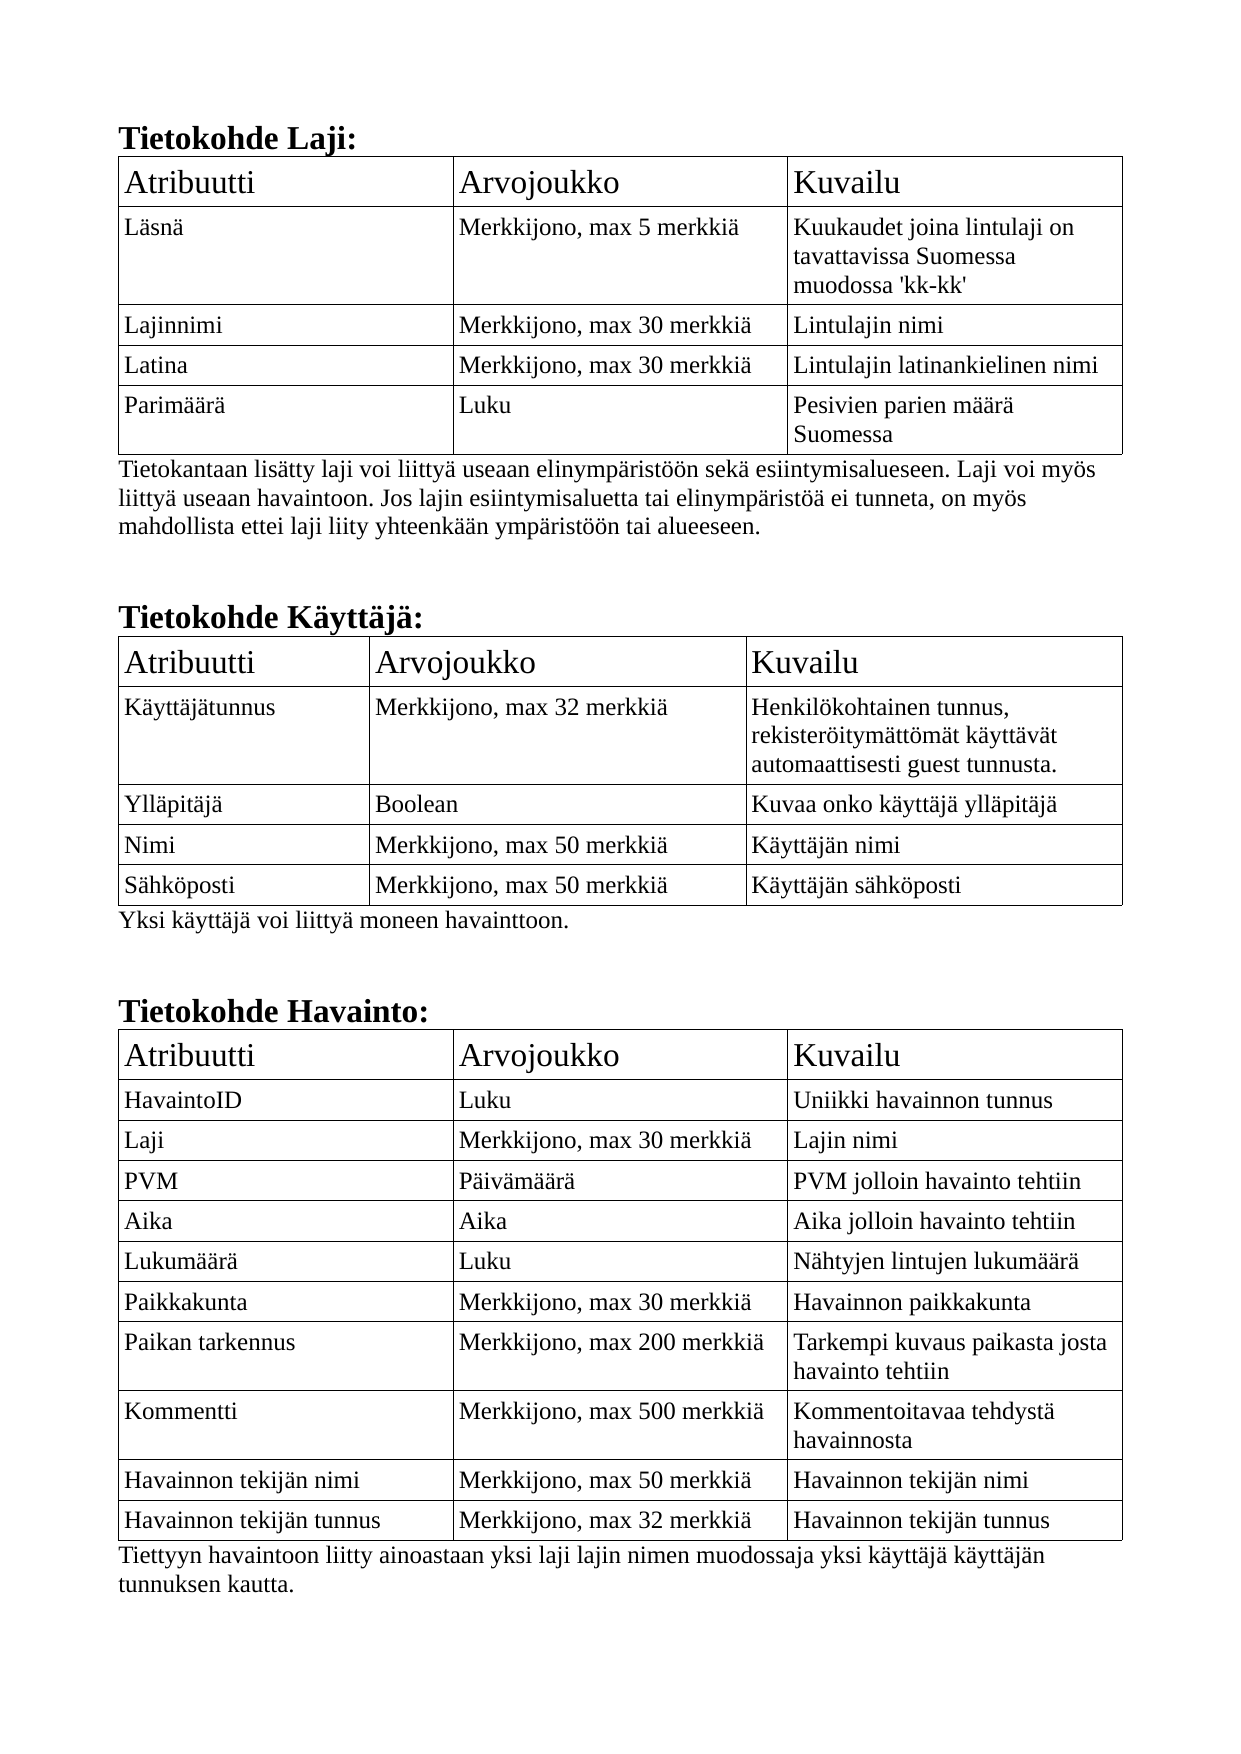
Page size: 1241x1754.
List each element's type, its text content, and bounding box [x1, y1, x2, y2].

table_cell Latina [119, 346, 453, 385]
table_cell Lukumäärä [119, 1242, 453, 1281]
table_cell Ylläpitäjä [119, 785, 369, 824]
table_header Kuvailu [788, 157, 1122, 206]
text Tietokantaan lisätty laji voi liittyä useaan elinympäristöön sekä esiintymisalueseen. Laji voi myös liittyä useaan havaintoon. Jos lajin esiintymisaluetta tai elinympäristöä ei tunneta, on myös mahdollista ettei laji liity yhteenkään ympäristöön tai alueeseen. [118, 455, 1122, 540]
table_cell Merkkijono, max 32 merkkiä [454, 1501, 787, 1540]
text Tietokohde Laji: [118, 118, 1122, 156]
table_cell PVM [119, 1161, 453, 1200]
table_header Arvojoukko [454, 1030, 787, 1079]
table_cell Tarkempi kuvaus paikasta josta havainto tehtiin [788, 1322, 1122, 1390]
table_cell Merkkijono, max 30 merkkiä [454, 305, 787, 344]
table_cell Läsnä [119, 207, 453, 304]
table_cell PVM jolloin havainto tehtiin [788, 1161, 1122, 1200]
table_cell Merkkijono, max 50 merkkiä [370, 865, 746, 905]
table_cell Kuukaudet joina lintulaji on tavattavissa Suomessa muodossa 'kk-kk' [788, 207, 1122, 304]
table_header Atribuutti [119, 1030, 453, 1079]
table_cell Kommentti [119, 1391, 453, 1459]
table_cell Lintulajin nimi [788, 305, 1122, 344]
table_cell Aika jolloin havainto tehtiin [788, 1201, 1122, 1241]
table_cell Merkkijono, max 500 merkkiä [454, 1391, 787, 1459]
table_cell Nähtyjen lintujen lukumäärä [788, 1242, 1122, 1281]
table_cell Merkkijono, max 30 merkkiä [454, 1282, 787, 1321]
table_cell Merkkijono, max 30 merkkiä [454, 1121, 787, 1160]
table_cell Päivämäärä [454, 1161, 787, 1200]
table_cell Aika [119, 1201, 453, 1241]
table_cell Sähköposti [119, 865, 369, 905]
table_cell Lajin nimi [788, 1121, 1122, 1160]
table_header Arvojoukko [454, 157, 787, 206]
table_cell HavaintoID [119, 1080, 453, 1119]
table_cell Havainnon tekijän nimi [788, 1460, 1122, 1499]
table_cell Havainnon tekijän nimi [119, 1460, 453, 1499]
table_cell Kuvaa onko käyttäjä ylläpitäjä [747, 785, 1122, 824]
table_cell Merkkijono, max 50 merkkiä [370, 825, 746, 864]
table_cell Aika [454, 1201, 787, 1241]
table_cell Pesivien parien määrä Suomessa [788, 386, 1122, 454]
table_header Kuvailu [747, 637, 1122, 686]
table_header Atribuutti [119, 637, 369, 686]
table_cell Käyttäjän nimi [747, 825, 1122, 864]
table_cell Kommentoitavaa tehdystä havainnosta [788, 1391, 1122, 1459]
text Yksi käyttäjä voi liittyä moneen havainttoon. [118, 906, 1122, 933]
text Tiettyyn havaintoon liitty ainoastaan yksi laji lajin nimen muodossaja yksi käyttäjä käyttäjän tunnuksen kautta. [118, 1541, 1122, 1597]
table_cell Uniikki havainnon tunnus [788, 1080, 1122, 1119]
table_cell Merkkijono, max 50 merkkiä [454, 1460, 787, 1499]
table_header Arvojoukko [370, 637, 746, 686]
table_cell Parimäärä [119, 386, 453, 454]
table_cell Paikan tarkennus [119, 1322, 453, 1390]
text Tietokohde Käyttäjä: [118, 598, 1122, 636]
table_cell Havainnon paikkakunta [788, 1282, 1122, 1321]
table_header Kuvailu [788, 1030, 1122, 1079]
table_header Atribuutti [119, 157, 453, 206]
table_cell Havainnon tekijän tunnus [119, 1501, 453, 1540]
table_cell Boolean [370, 785, 746, 824]
table_cell Havainnon tekijän tunnus [788, 1501, 1122, 1540]
table_cell Käyttäjätunnus [119, 687, 369, 784]
table_cell Paikkakunta [119, 1282, 453, 1321]
text Tietokohde Havainto: [118, 991, 1122, 1029]
table_cell Laji [119, 1121, 453, 1160]
table_cell Käyttäjän sähköposti [747, 865, 1122, 905]
table_cell Henkilökohtainen tunnus, rekisteröitymättömät käyttävät automaattisesti guest tunnusta. [747, 687, 1122, 784]
table_cell Merkkijono, max 5 merkkiä [454, 207, 787, 304]
table_cell Lajinnimi [119, 305, 453, 344]
table_cell Luku [454, 1080, 787, 1119]
table_cell Nimi [119, 825, 369, 864]
table_cell Lintulajin latinankielinen nimi [788, 346, 1122, 385]
table_cell Merkkijono, max 32 merkkiä [370, 687, 746, 784]
table_cell Merkkijono, max 30 merkkiä [454, 346, 787, 385]
table_cell Merkkijono, max 200 merkkiä [454, 1322, 787, 1390]
table_cell Luku [454, 386, 787, 454]
table_cell Luku [454, 1242, 787, 1281]
